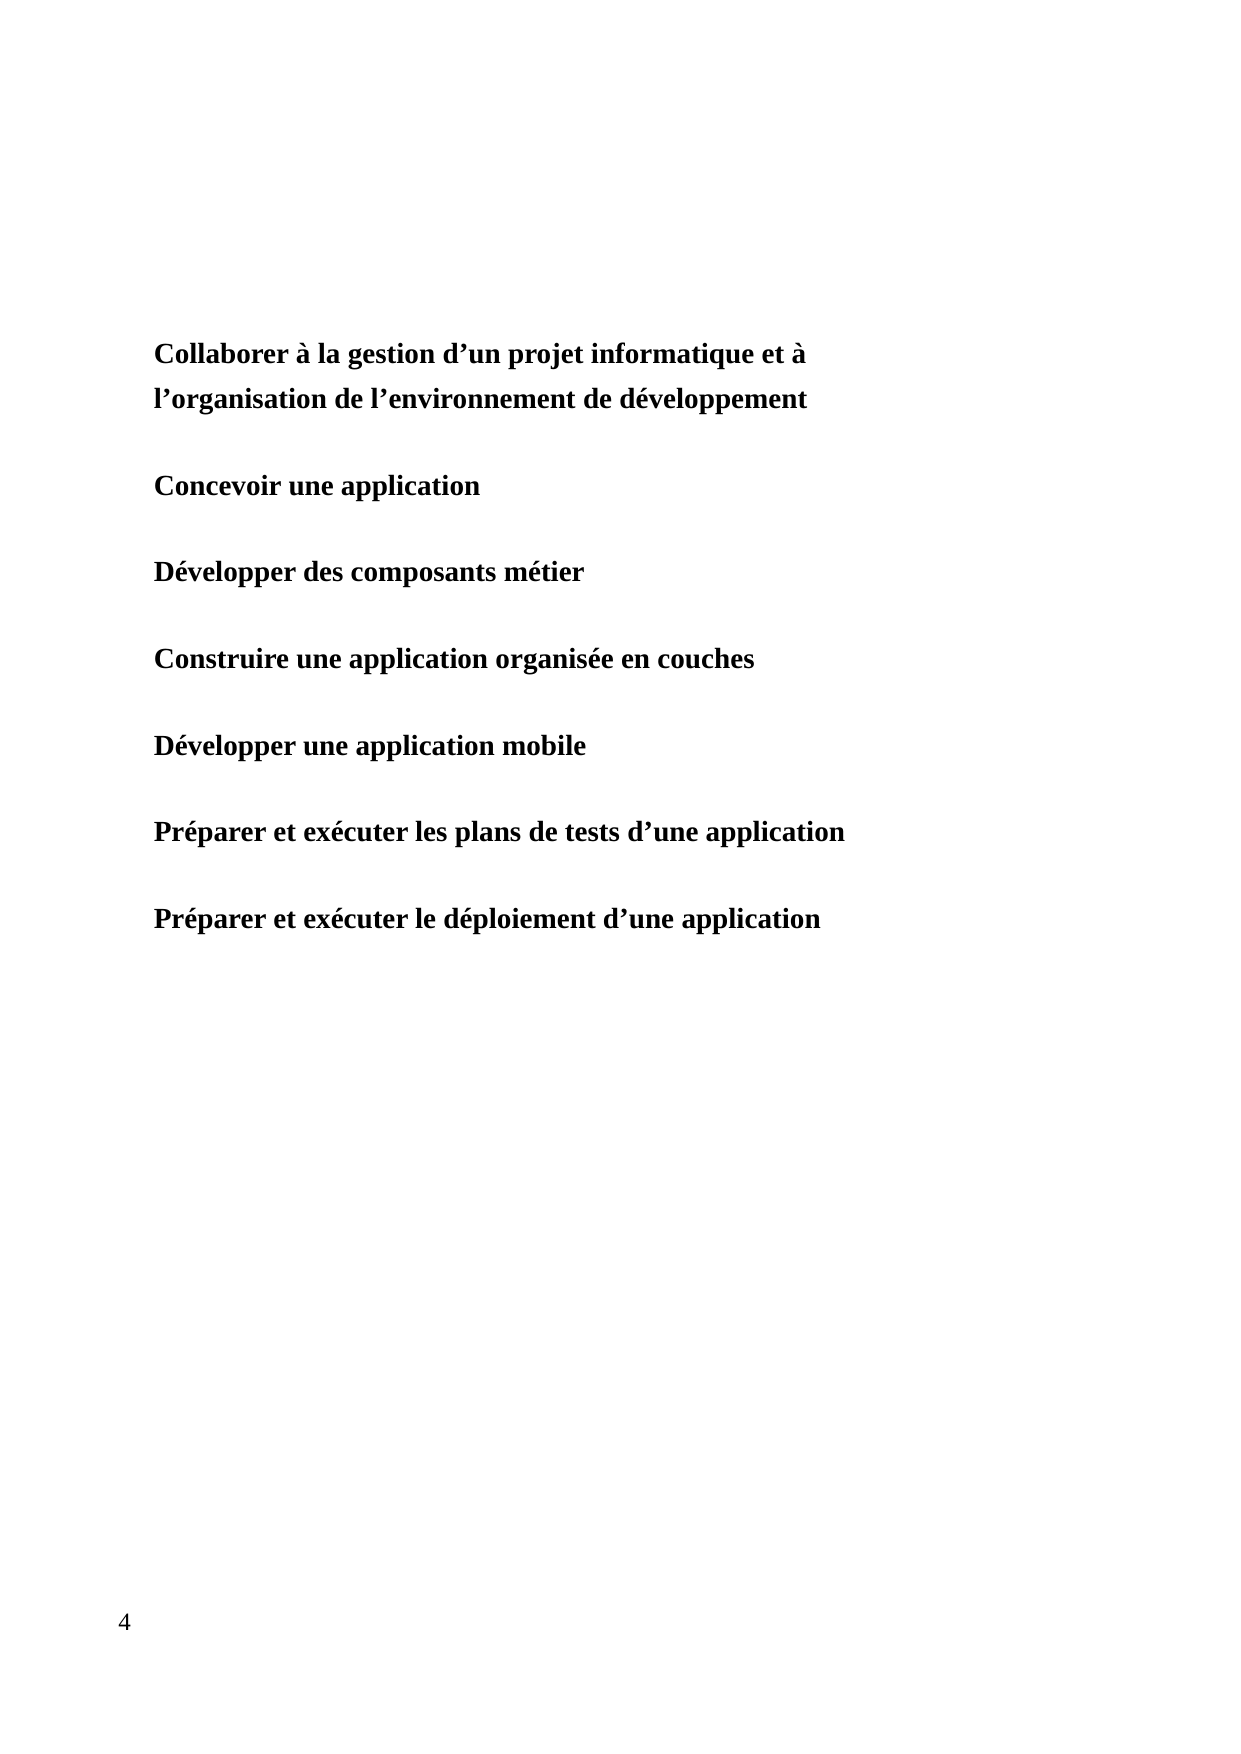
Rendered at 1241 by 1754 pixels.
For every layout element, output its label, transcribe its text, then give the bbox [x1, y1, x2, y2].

subtitle Collaborer à la gestion d’un projet informatique et à [153, 336, 1122, 370]
subtitle Préparer et exécuter le déploiement d’une application [153, 901, 1122, 934]
subtitle Construire une application organisée en couches [153, 641, 1122, 675]
subtitle l’organisation de l’environnement de développement [153, 381, 1122, 415]
subtitle Préparer et exécuter les plans de tests d’une application [153, 814, 1122, 848]
subtitle Développer des composants métier [153, 554, 1122, 588]
subtitle Développer une application mobile [153, 728, 1122, 761]
subtitle Concevoir une application [153, 468, 1122, 502]
